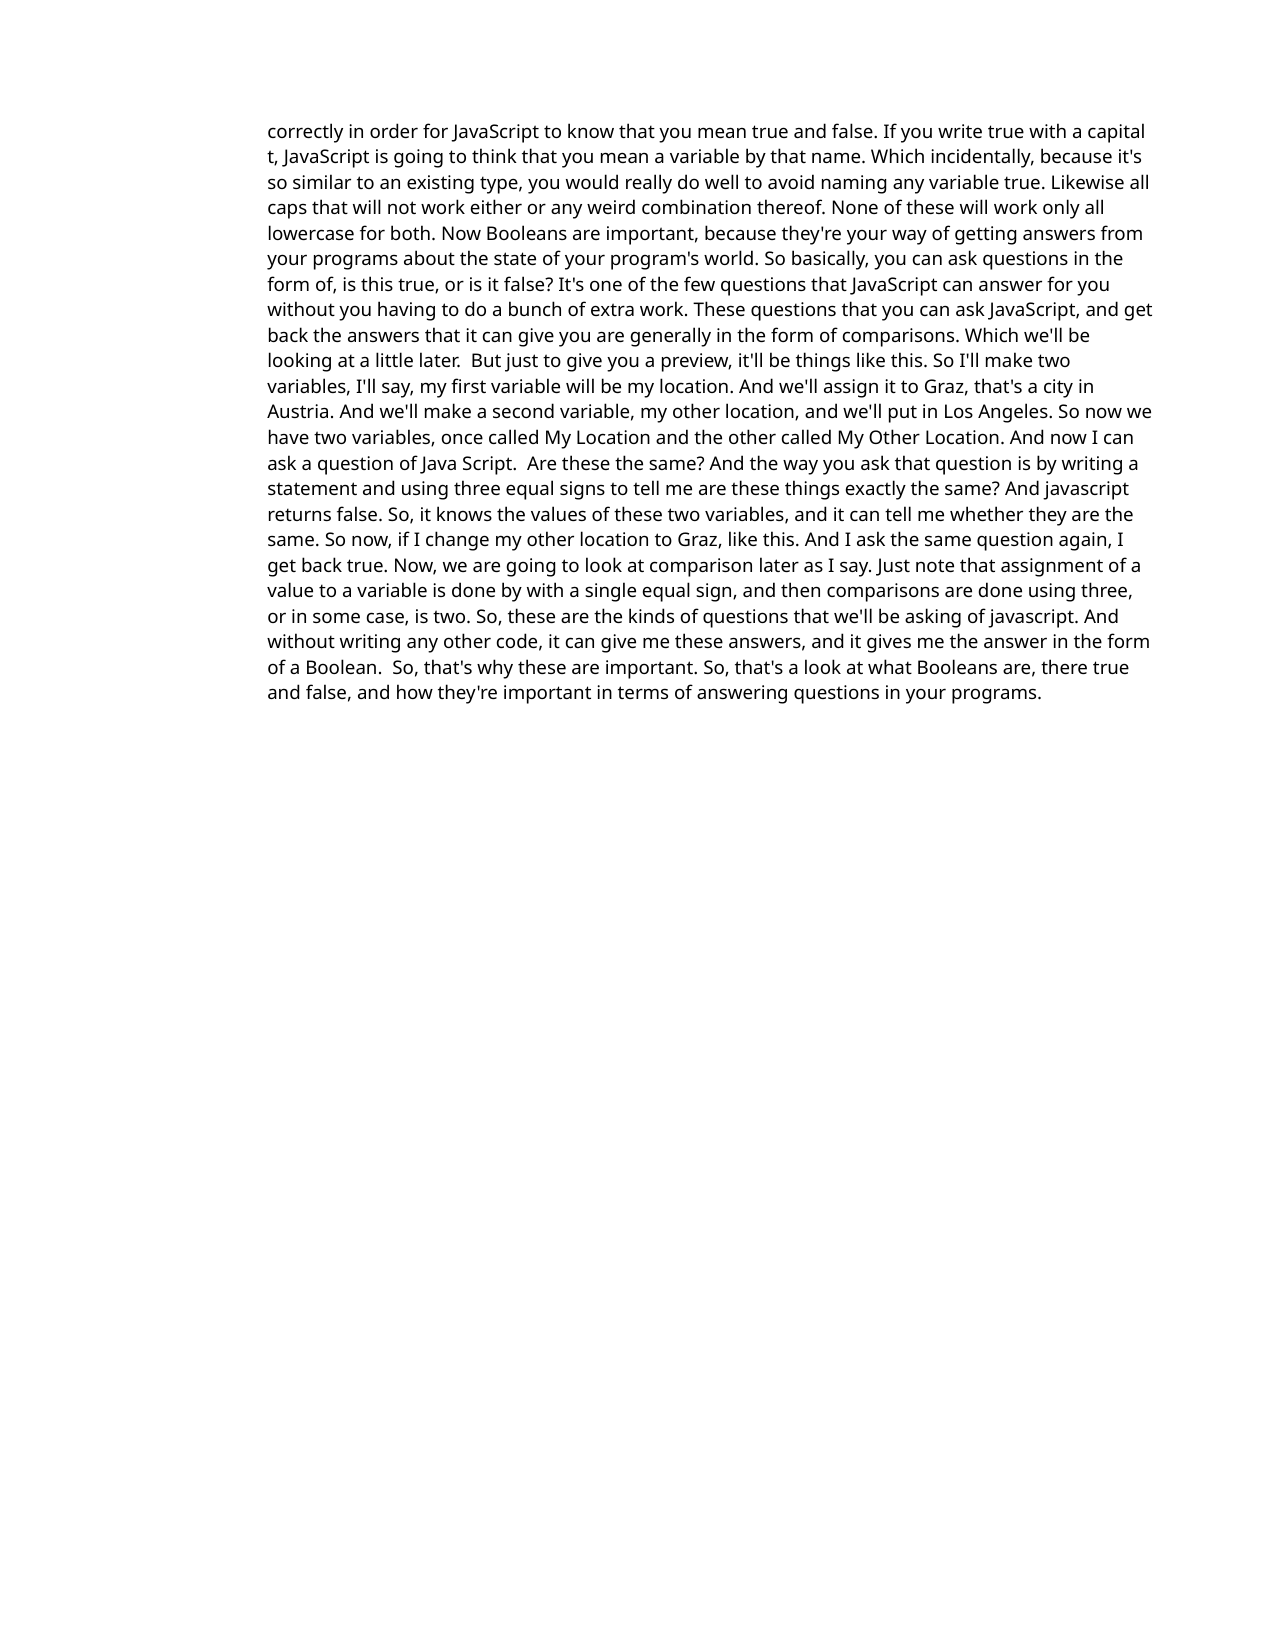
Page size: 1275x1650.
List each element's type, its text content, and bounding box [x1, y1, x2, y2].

list correctly in order for JavaScript to know that you mean true and false. If you write true with a capital t, JavaScript is going to think that you mean a variable by that name. Which incidentally, because it's so similar to an existing type, you would really do well to avoid naming any variable true. Likewise all caps that will not work either or any weird combination thereof. None of these will work only all lowercase for both. Now Booleans are important, because they're your way of getting answers from your programs about the state of your program's world. So basically, you can ask questions in the form of, is this true, or is it false? It's one of the few questions that JavaScript can answer for you without you having to do a bunch of extra work. These questions that you can ask JavaScript, and get back the answers that it can give you are generally in the form of comparisons. Which we'll be looking at a little later. But just to give you a preview, it'll be things like this. So I'll make two variables, I'll say, my first variable will be my location. And we'll assign it to Graz, that's a city in Austria. And we'll make a second variable, my other location, and we'll put in Los Angeles. So now we have two variables, once called My Location and the other called My Other Location. And now I can ask a question of Java Script. Are these the same? And the way you ask that question is by writing a statement and using three equal signs to tell me are these things exactly the same? And javascript returns false. So, it knows the values of these two variables, and it can tell me whether they are the same. So now, if I change my other location to Graz, like this. And I ask the same question again, I get back true. Now, we are going to look at comparison later as I say. Just note that assignment of a value to a variable is done by with a single equal sign, and then comparisons are done using three, or in some case, is two. So, these are the kinds of questions that we'll be asking of javascript. And without writing any other code, it can give me these answers, and it gives me the answer in the form of a Boolean. So, that's why these are important. So, that's a look at what Booleans are, there true and false, and how they're important in terms of answering questions in your programs. [229, 118, 1157, 705]
